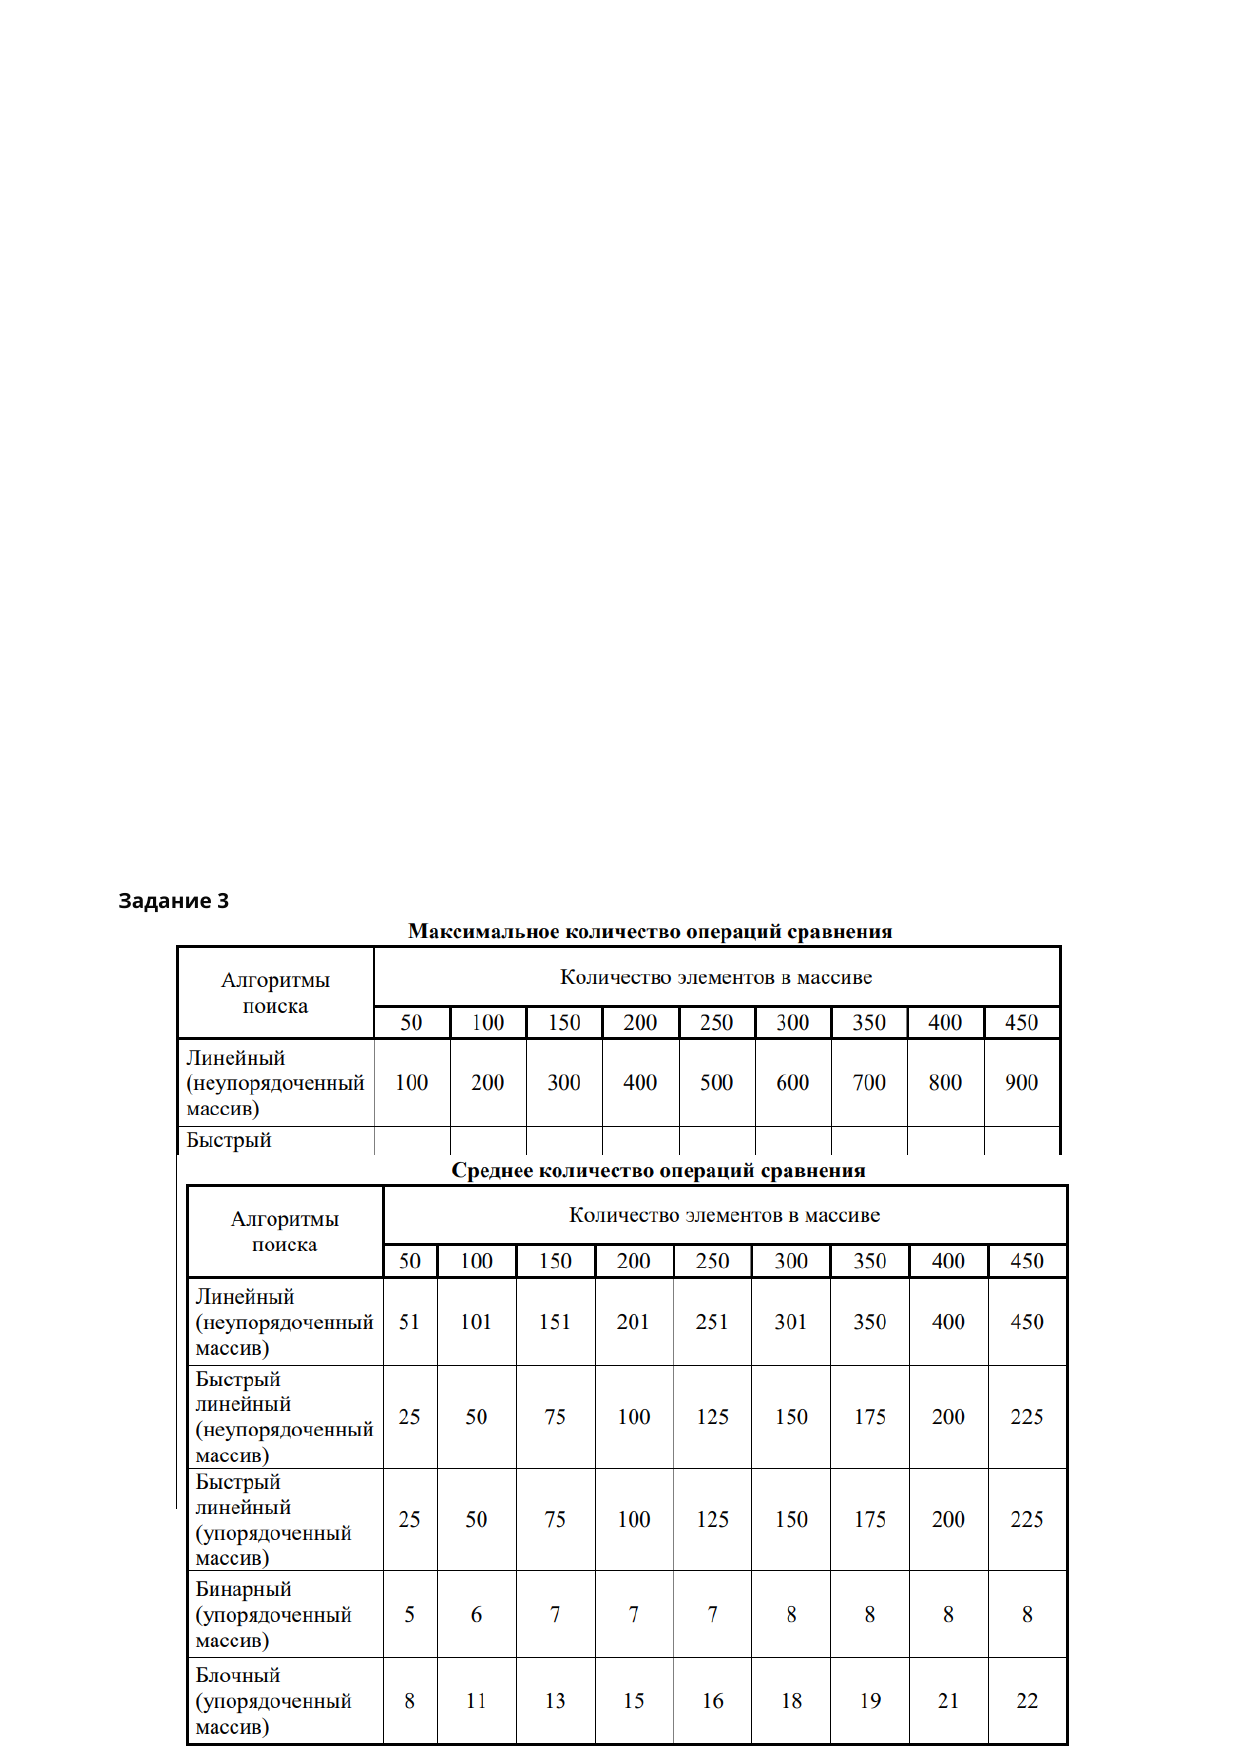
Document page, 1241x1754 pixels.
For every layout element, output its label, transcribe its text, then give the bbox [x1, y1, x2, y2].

picture [170, 914, 1076, 1754]
text Задание 3 [118, 886, 1017, 914]
